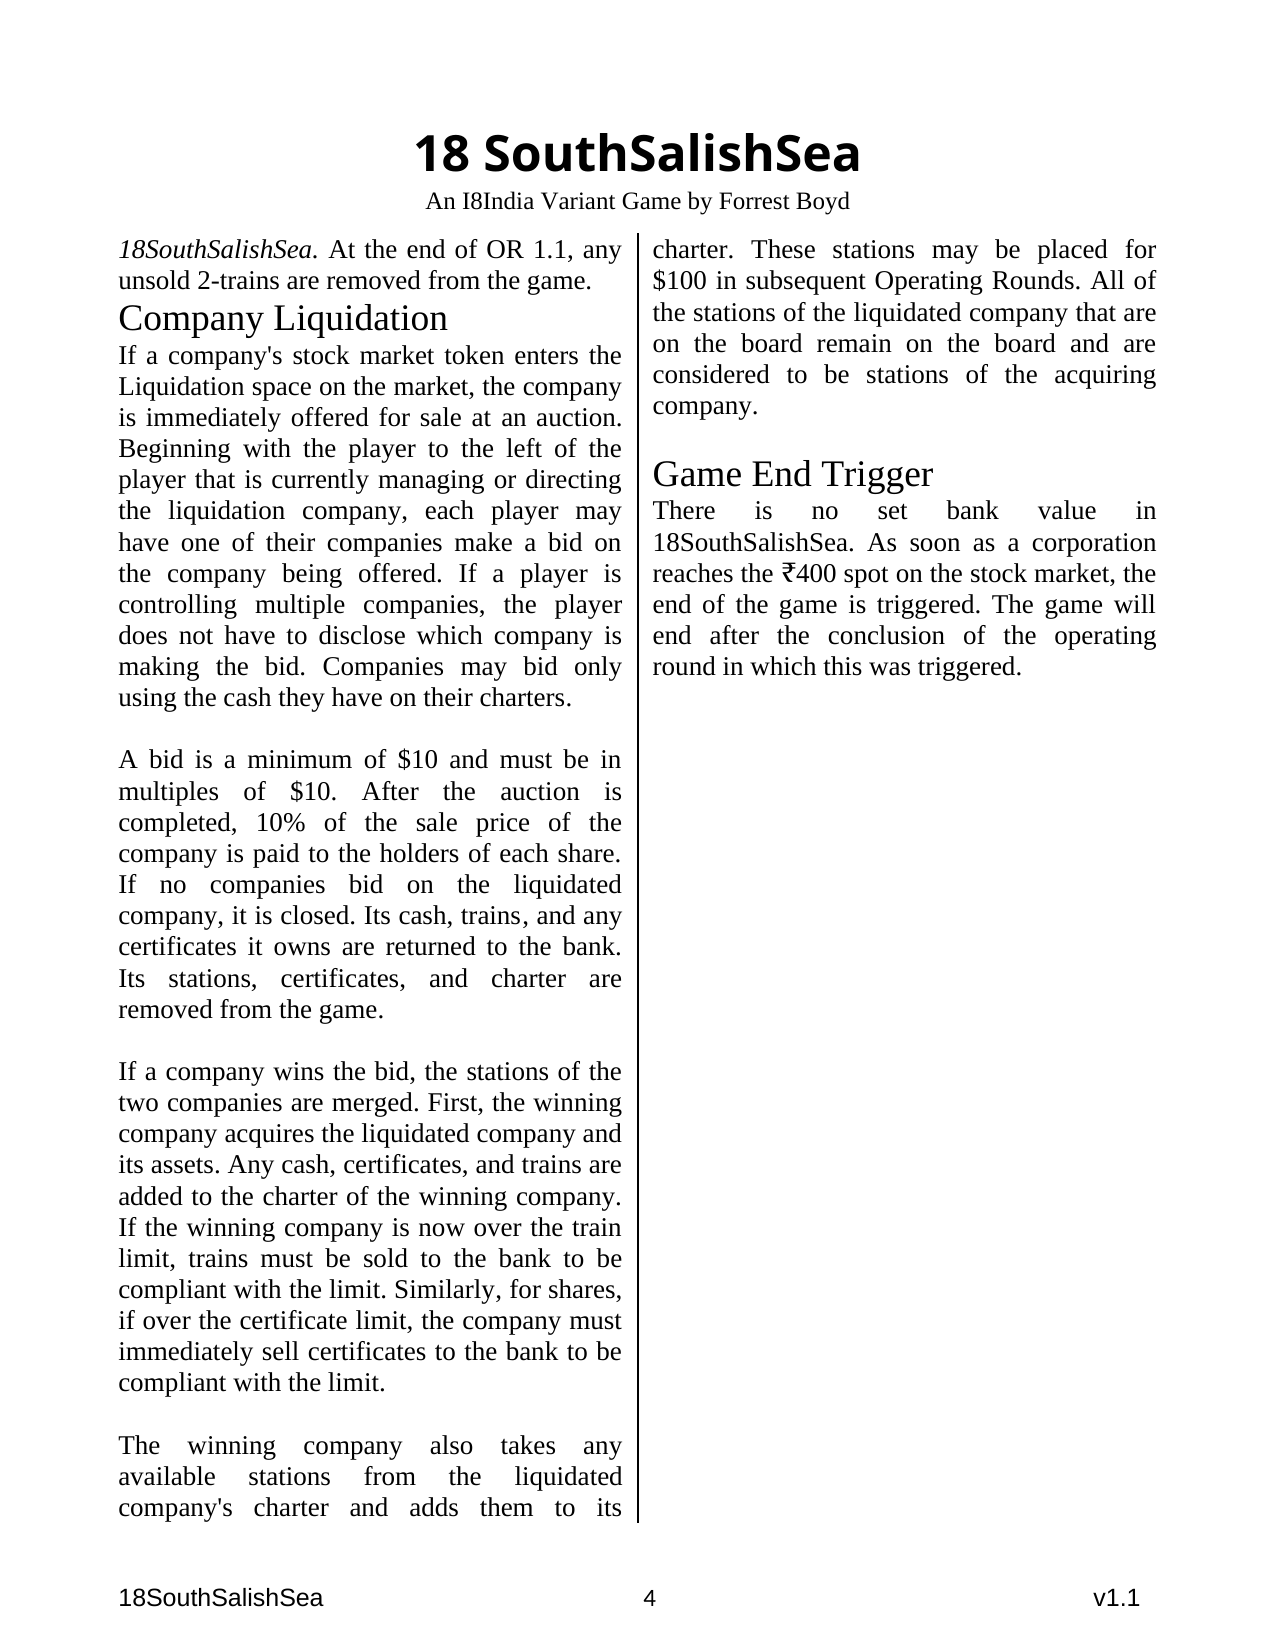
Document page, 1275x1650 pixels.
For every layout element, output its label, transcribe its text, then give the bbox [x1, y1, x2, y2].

text charter. These stations may be placed for $100 in subsequent Operating Rounds. All of the stations of the liquidated company that are on the board remain on the board and are considered to be stations of the acquiring company. [652, 233, 1157, 420]
text If a company wins the bid, the stations of the two companies are merged. First, the winning company acquires the liquidated company and its assets. Any cash, certificates, and trains are added to the charter of the winning company. If the winning company is now over the train limit, trains must be sold to the bank to be compliant with the limit. Similarly, for shares, if over the certificate limit, the company must immediately sell certificates to the bank to be compliant with the limit. [118, 1055, 622, 1398]
text 18SouthSalishSea. At the end of OR 1.1, any unsold 2-trains are removed from the game. [118, 233, 622, 296]
text There is no set bank value in 18SouthSalishSea. As soon as a corporation reaches the ₹400 spot on the stock market, the end of the game is triggered. The game will end after the conclusion of the operating round in which this was triggered. [652, 494, 1157, 681]
text A bid is a minimum of $10 and must be in multiples of $10. After the auction is completed, 10% of the sale price of the company is paid to the holders of each share. If no companies bid on the liquidated company, it is closed. Its cash, trains, and any certificates it owns are returned to the bank. Its stations, certificates, and charter are removed from the game. [118, 744, 622, 1024]
text The winning company also takes any available stations from the liquidated company's charter and adds them to its [118, 1429, 622, 1522]
text Game End Trigger [652, 451, 1157, 494]
text If a company's stock market token enters the Liquidation space on the market, the company is immediately offered for sale at an auction. Beginning with the player to the left of the player that is currently managing or directing the liquidation company, each player may have one of their companies make a bid on the company being offered. If a player is controlling multiple companies, the player does not have to disclose which company is making the bid. Companies may bid only using the cash they have on their charters. [118, 339, 622, 712]
text Company Liquidation [118, 296, 622, 339]
